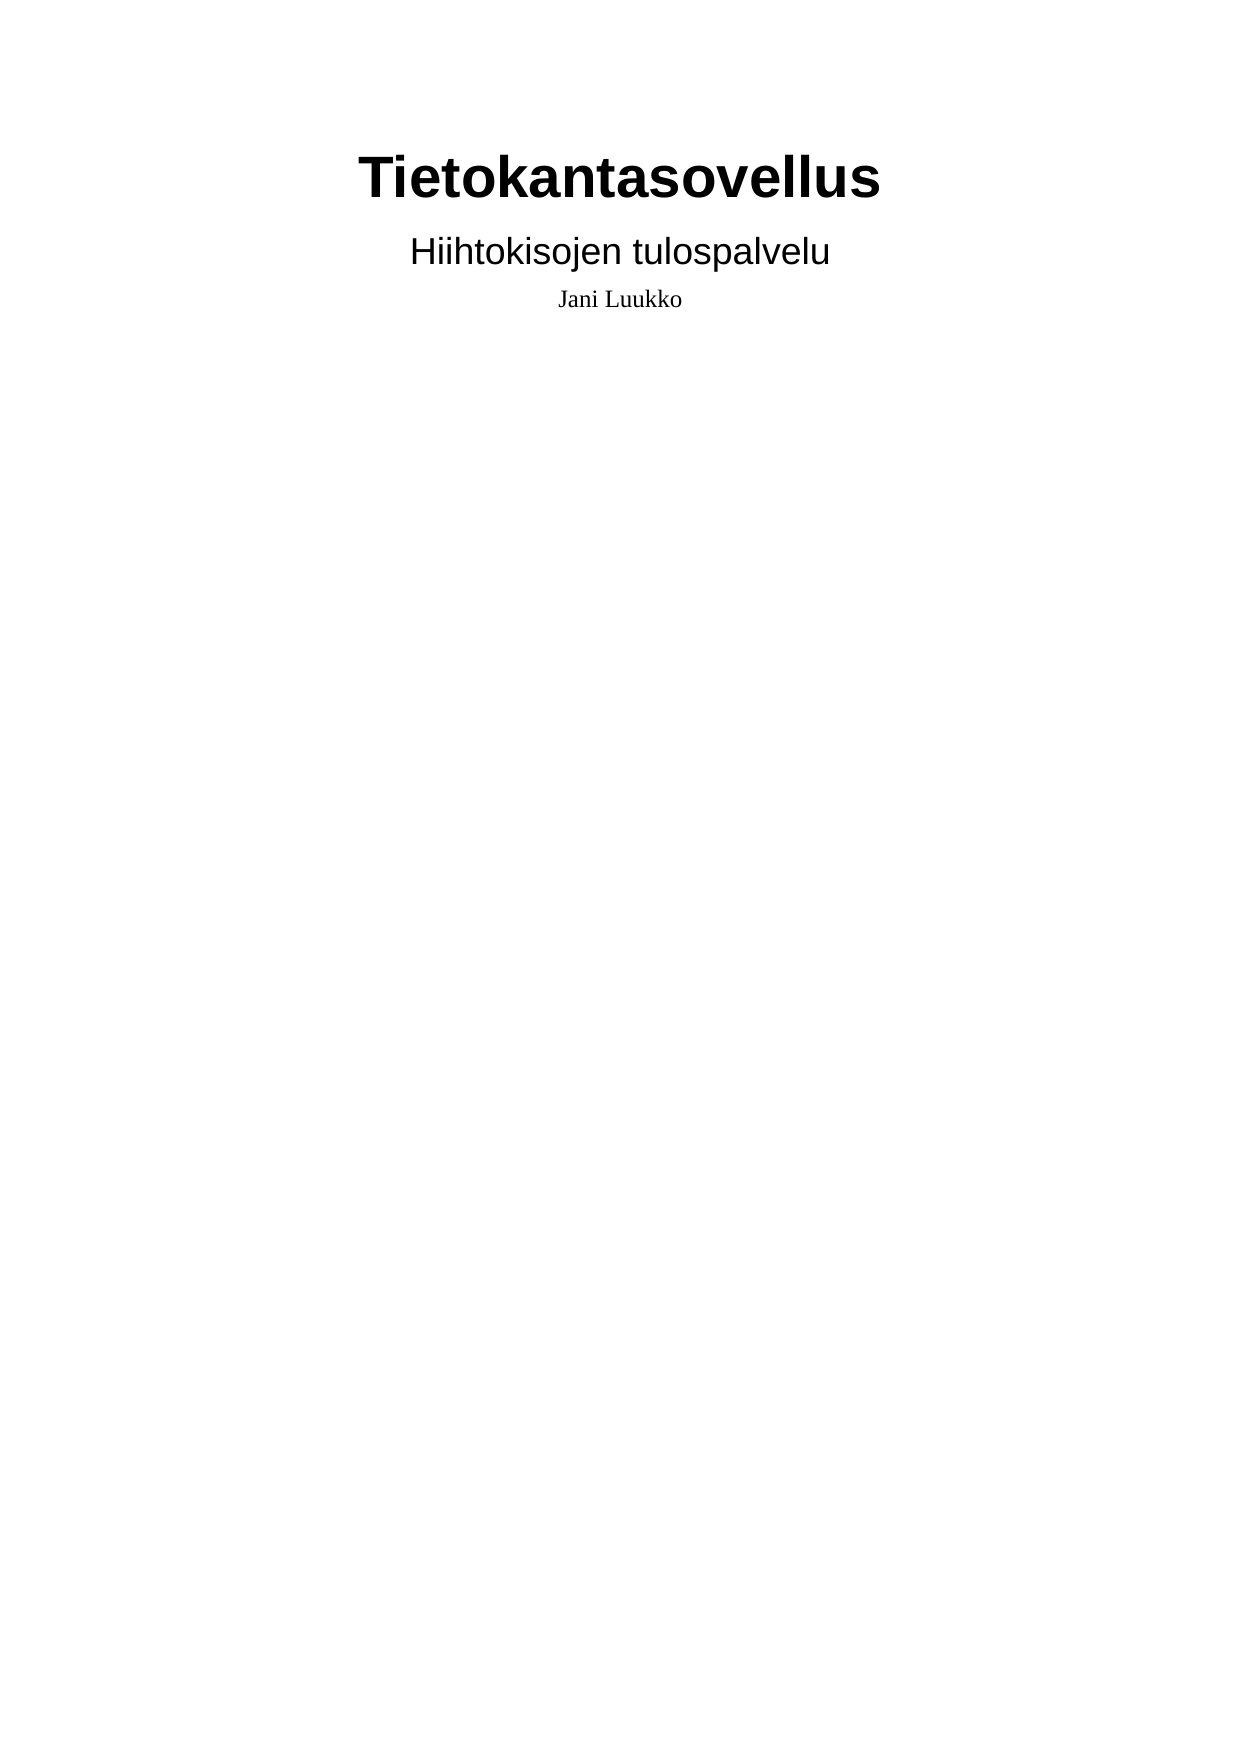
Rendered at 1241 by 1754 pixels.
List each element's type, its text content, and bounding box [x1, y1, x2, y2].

title Tietokantasovellus [118, 143, 1122, 210]
subtitle Hiihtokisojen tulospalvelu [118, 229, 1122, 272]
text Jani Luukko [118, 284, 1122, 313]
